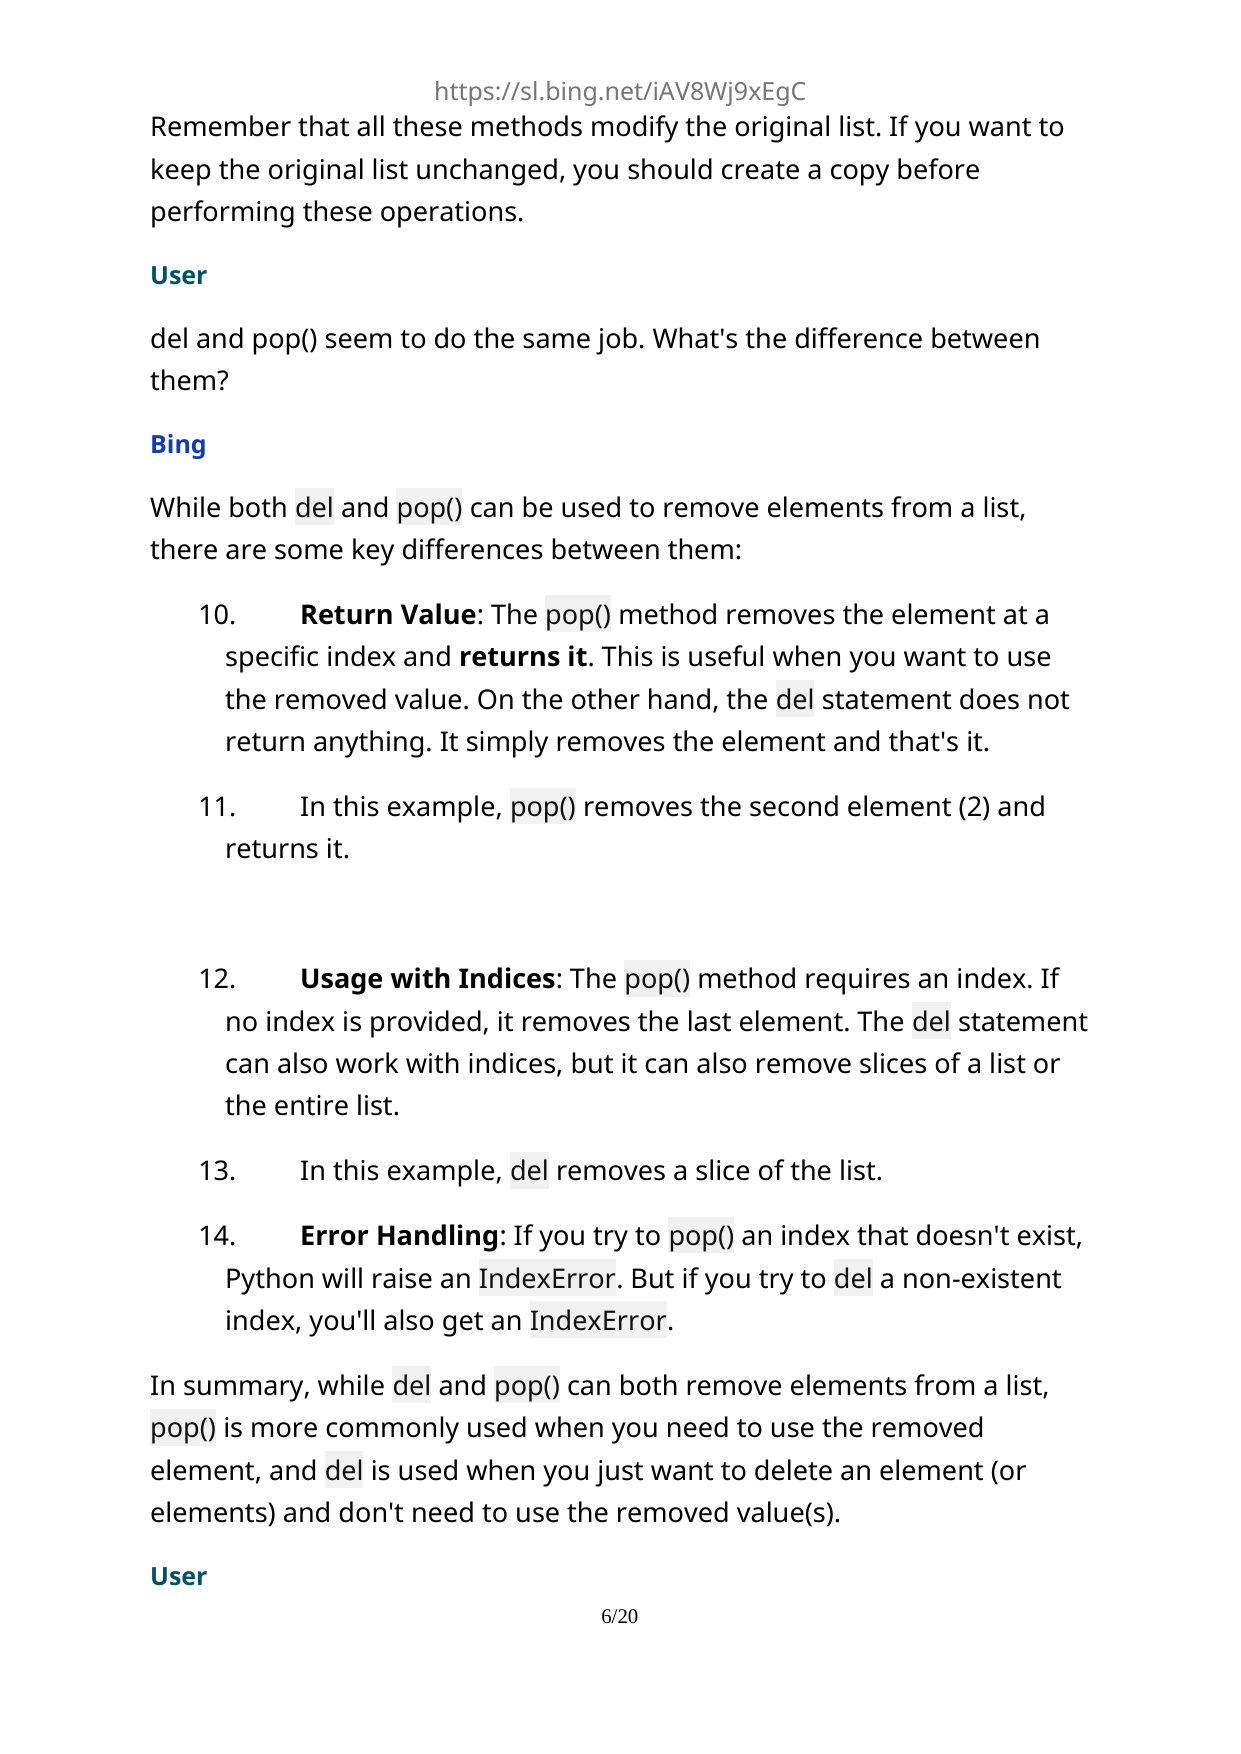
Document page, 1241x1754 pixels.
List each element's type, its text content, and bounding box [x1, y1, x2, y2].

subtitle Bing [150, 426, 1090, 461]
text While both del and pop() can be used to remove elements from a list, there are some key differences between them: [150, 488, 1090, 567]
text del and pop() seem to do the same job. What's the difference between them? [150, 319, 1090, 398]
list Return Value: The pop() method removes the element at a specific index and returns it. This is useful when you want to use the removed value. On the other hand, the del statement does not return anything. It simply removes the element and that's it. [198, 595, 1090, 759]
list Usage with Indices: The pop() method requires an index. If no index is provided, it removes the last element. The del statement can also work with indices, but it can also remove slices of a list or the entire list. [198, 960, 1090, 1124]
text Remember that all these methods modify the original list. If you want to keep the original list unchanged, you should create a copy before performing these operations. [150, 108, 1090, 229]
text In summary, while del and pop() can both remove elements from a list, pop() is more commonly used when you need to use the removed element, and del is used when you just want to delete an element (or elements) and don't need to use the removed value(s). [150, 1366, 1090, 1530]
subtitle User [150, 1558, 1090, 1592]
list In this example, pop() removes the second element (2) and returns it. [198, 787, 1090, 867]
subtitle User [150, 257, 1090, 292]
list Error Handling: If you try to pop() an index that doesn't exist, Python will raise an IndexError. But if you try to del a non-existent index, you'll also get an IndexError. [198, 1217, 1090, 1338]
list In this example, del removes a slice of the list. [198, 1152, 1090, 1189]
